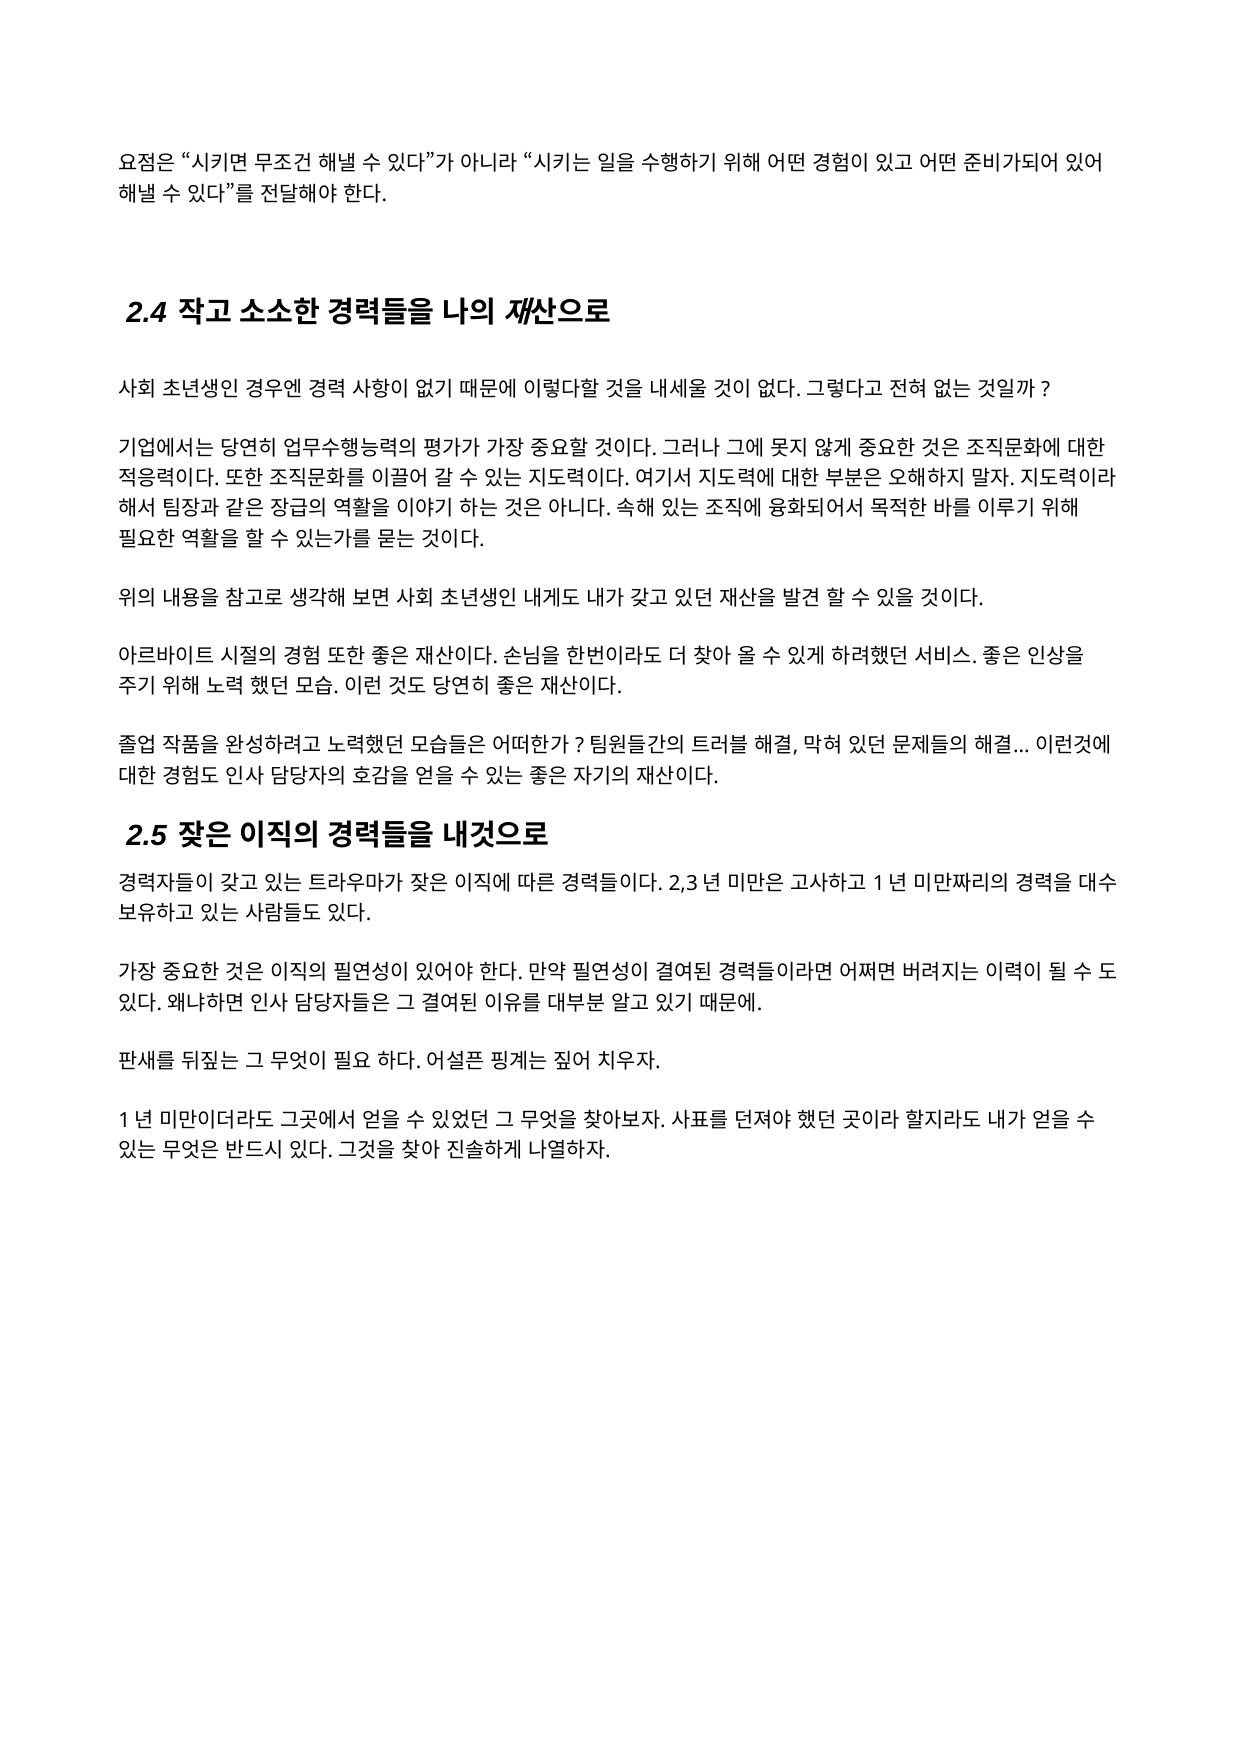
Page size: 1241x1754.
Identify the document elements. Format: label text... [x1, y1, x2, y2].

subtitle 잦은 이직의 경력들을 내것으로 [118, 814, 1122, 854]
text 요점은 “시키면 무조건 해낼 수 있다”가 아니라 “시키는 일을 수행하기 위해 어떤 경험이 있고 어떤 준비가되어 있어 해낼 수 있다”를 전달해야 한다. [118, 147, 1122, 207]
text 기업에서는 당연히 업무수행능력의 평가가 가장 중요할 것이다. 그러나 그에 못지 않게 중요한 것은 조직문화에 대한 적응력이다. 또한 조직문화를 이끌어 갈 수 있는 지도력이다. 여기서 지도력에 대한 부분은 오해하지 말자. 지도력이라 해서 팀장과 같은 장급의 역활을 이야기 하는 것은 아니다. 속해 있는 조직에 융화되어서 목적한 바를 이루기 위해 필요한 역활을 할 수 있는가를 묻는 것이다. [118, 431, 1122, 552]
subtitle 작고 소소한 경력들을 나의 재산으로 [118, 289, 1122, 331]
text 판새를 뒤짚는 그 무엇이 필요 하다. 어설픈 핑계는 짚어 치우자. [118, 1044, 1122, 1075]
text 경력자들이 갖고 있는 트라우마가 잦은 이직에 따른 경력들이다. 2,3년 미만은 고사하고 1년 미만짜리의 경력을 대수 보유하고 있는 사람들도 있다. [118, 866, 1122, 927]
text 위의 내용을 참고로 생각해 보면 사회 초년생인 내게도 내가 갖고 있던 재산을 발견 할 수 있을 것이다. [118, 581, 1122, 611]
text 아르바이트 시절의 경험 또한 좋은 재산이다. 손님을 한번이라도 더 찾아 올 수 있게 하려했던 서비스. 좋은 인상을 주기 위해 노력 했던 모습. 이런 것도 당연히 좋은 재산이다. [118, 639, 1122, 700]
text 사회 초년생인 경우엔 경력 사항이 없기 때문에 이렇다할 것을 내세울 것이 없다. 그렇다고 전혀 없는 것일까 ? [118, 372, 1122, 403]
text 가장 중요한 것은 이직의 필연성이 있어야 한다. 만약 필연성이 결여된 경력들이라면 어쩌면 버려지는 이력이 될 수 도 있다. 왜냐하면 인사 담당자들은 그 결여된 이유를 대부분 알고 있기 때문에. [118, 955, 1122, 1016]
text 1년 미만이더라도 그곳에서 얻을 수 있었던 그 무엇을 찾아보자. 사표를 던져야 했던 곳이라 할지라도 내가 얻을 수 있는 무엇은 반드시 있다. 그것을 찾아 진솔하게 나열하자. [118, 1103, 1122, 1164]
text 졸업 작품을 완성하려고 노력했던 모습들은 어떠한가 ? 팀원들간의 트러블 해결, 막혀 있던 문제들의 해결... 이런것에 대한 경험도 인사 담당자의 호감을 얻을 수 있는 좋은 자기의 재산이다. [118, 728, 1122, 789]
